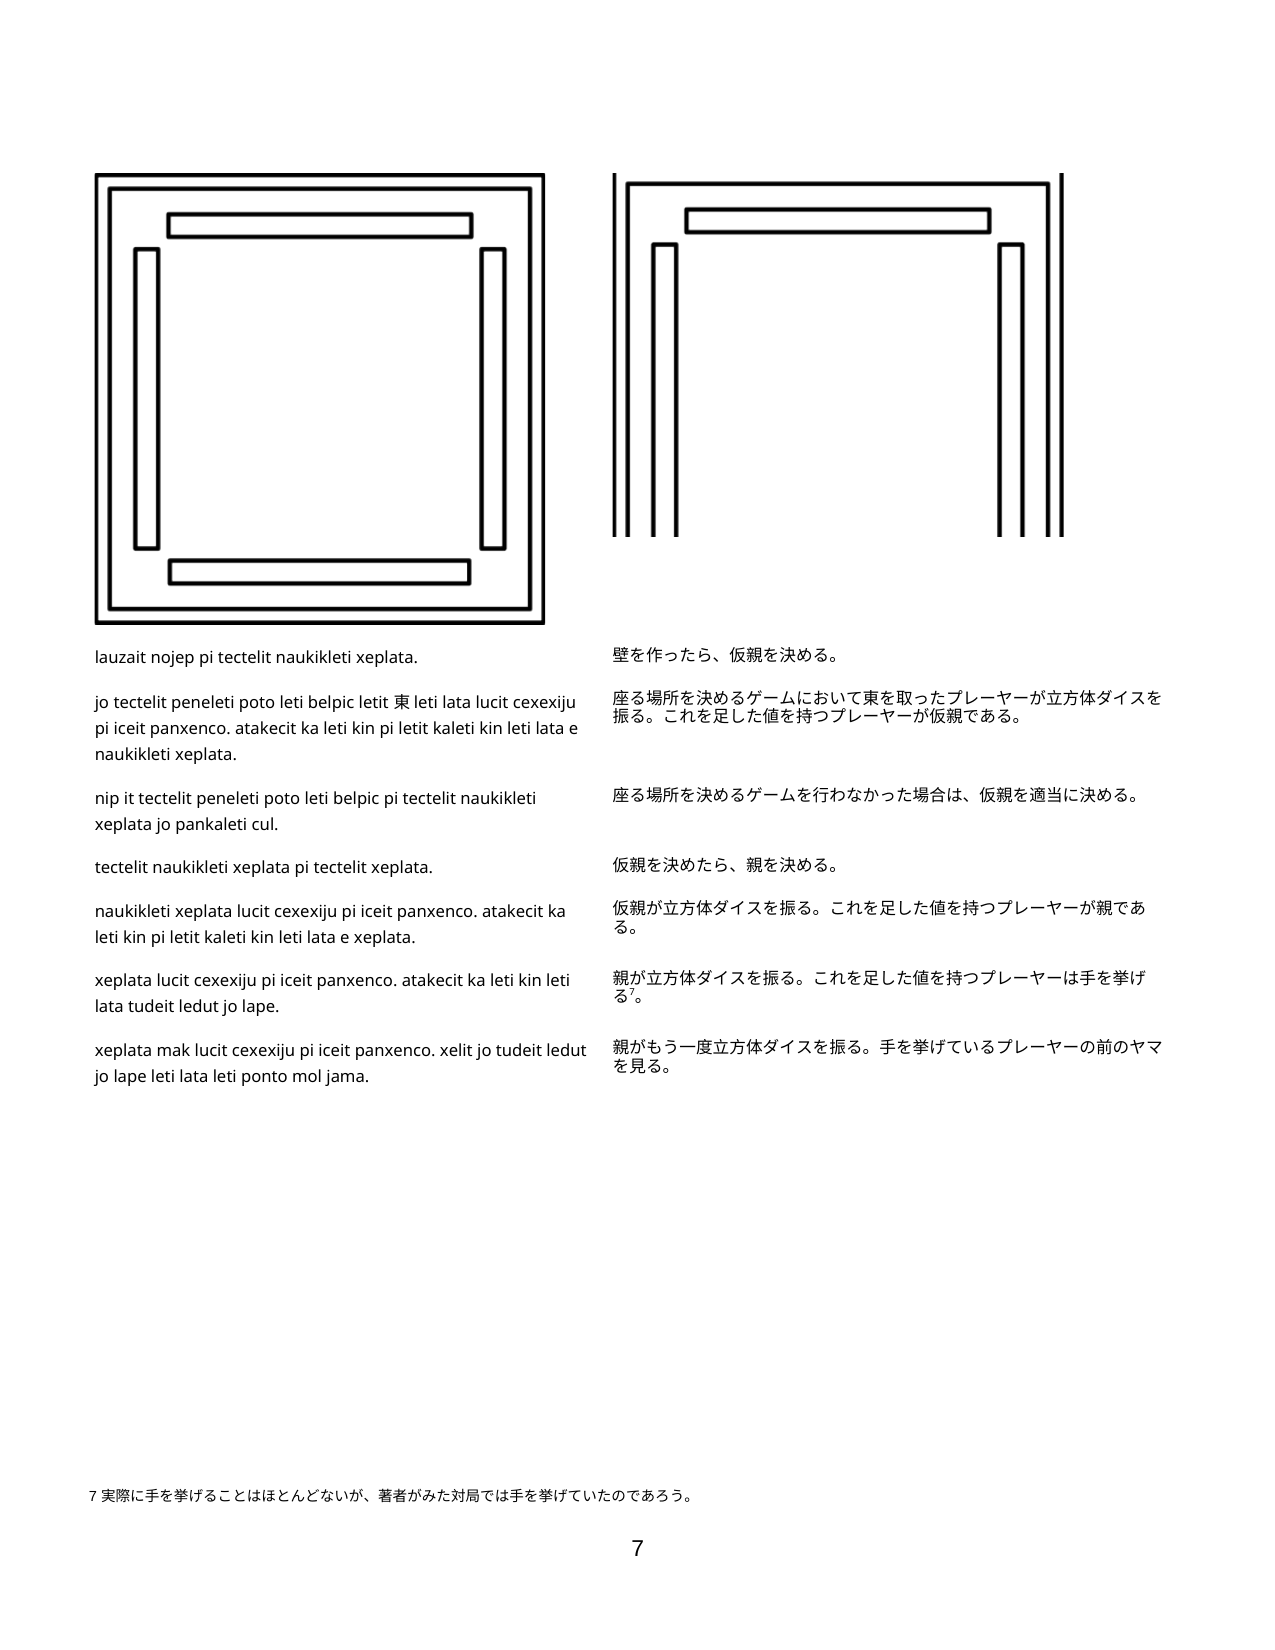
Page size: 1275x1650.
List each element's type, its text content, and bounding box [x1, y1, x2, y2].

table_cell nip it tectelit peneleti poto leti belpic pi tectelit naukikleti xeplata jo pankaleti cul. [84, 776, 602, 845]
table_cell [602, 164, 1182, 635]
table_cell 仮親を決めたら、親を決める。 [602, 845, 1182, 889]
table_cell xeplata mak lucit cexexiju pi iceit panxenco. xelit jo tudeit ledut jo lape leti lata leti ponto mol jama. [84, 1028, 602, 1098]
table_cell 座る場所を決めるゲームにおいて東を取ったプレーヤーが立方体ダイスを振る。これを足した値を持つプレーヤーが仮親である。 [602, 679, 1182, 776]
table_cell 仮親が立方体ダイスを振る。これを足した値を持つプレーヤーが親である。 [602, 889, 1182, 958]
table_cell tectelit naukikleti xeplata pi tectelit xeplata. [84, 845, 602, 889]
table_cell xeplata lucit cexexiju pi iceit panxenco. atakecit ka leti kin leti lata tudeit ledut jo lape. [84, 959, 602, 1028]
table_cell jo tectelit peneleti poto leti belpic letit 東 leti lata lucit cexexiju pi iceit panxenco. atakecit ka leti kin pi letit kaleti kin leti lata e naukikleti xeplata. [84, 679, 602, 776]
table_cell 座る場所を決めるゲームを行わなかった場合は、仮親を適当に決める。 [602, 776, 1182, 845]
table_cell naukikleti xeplata lucit cexexiju pi iceit panxenco. atakecit ka leti kin pi letit kaleti kin leti lata e xeplata. [84, 889, 602, 958]
table_cell 親がもう一度立方体ダイスを振る。手を挙げているプレーヤーの前のヤマを見る。 [602, 1028, 1182, 1098]
table_cell lauzait nojep pi tectelit naukikleti xeplata. [84, 635, 602, 679]
table_cell [84, 164, 602, 635]
table_cell 壁を作ったら、仮親を決める。 [602, 635, 1182, 679]
picture [612, 173, 1064, 537]
table_cell 親が立方体ダイスを振る。これを足した値を持つプレーヤーは手を挙げる。 [602, 959, 1182, 1028]
picture [94, 173, 546, 625]
